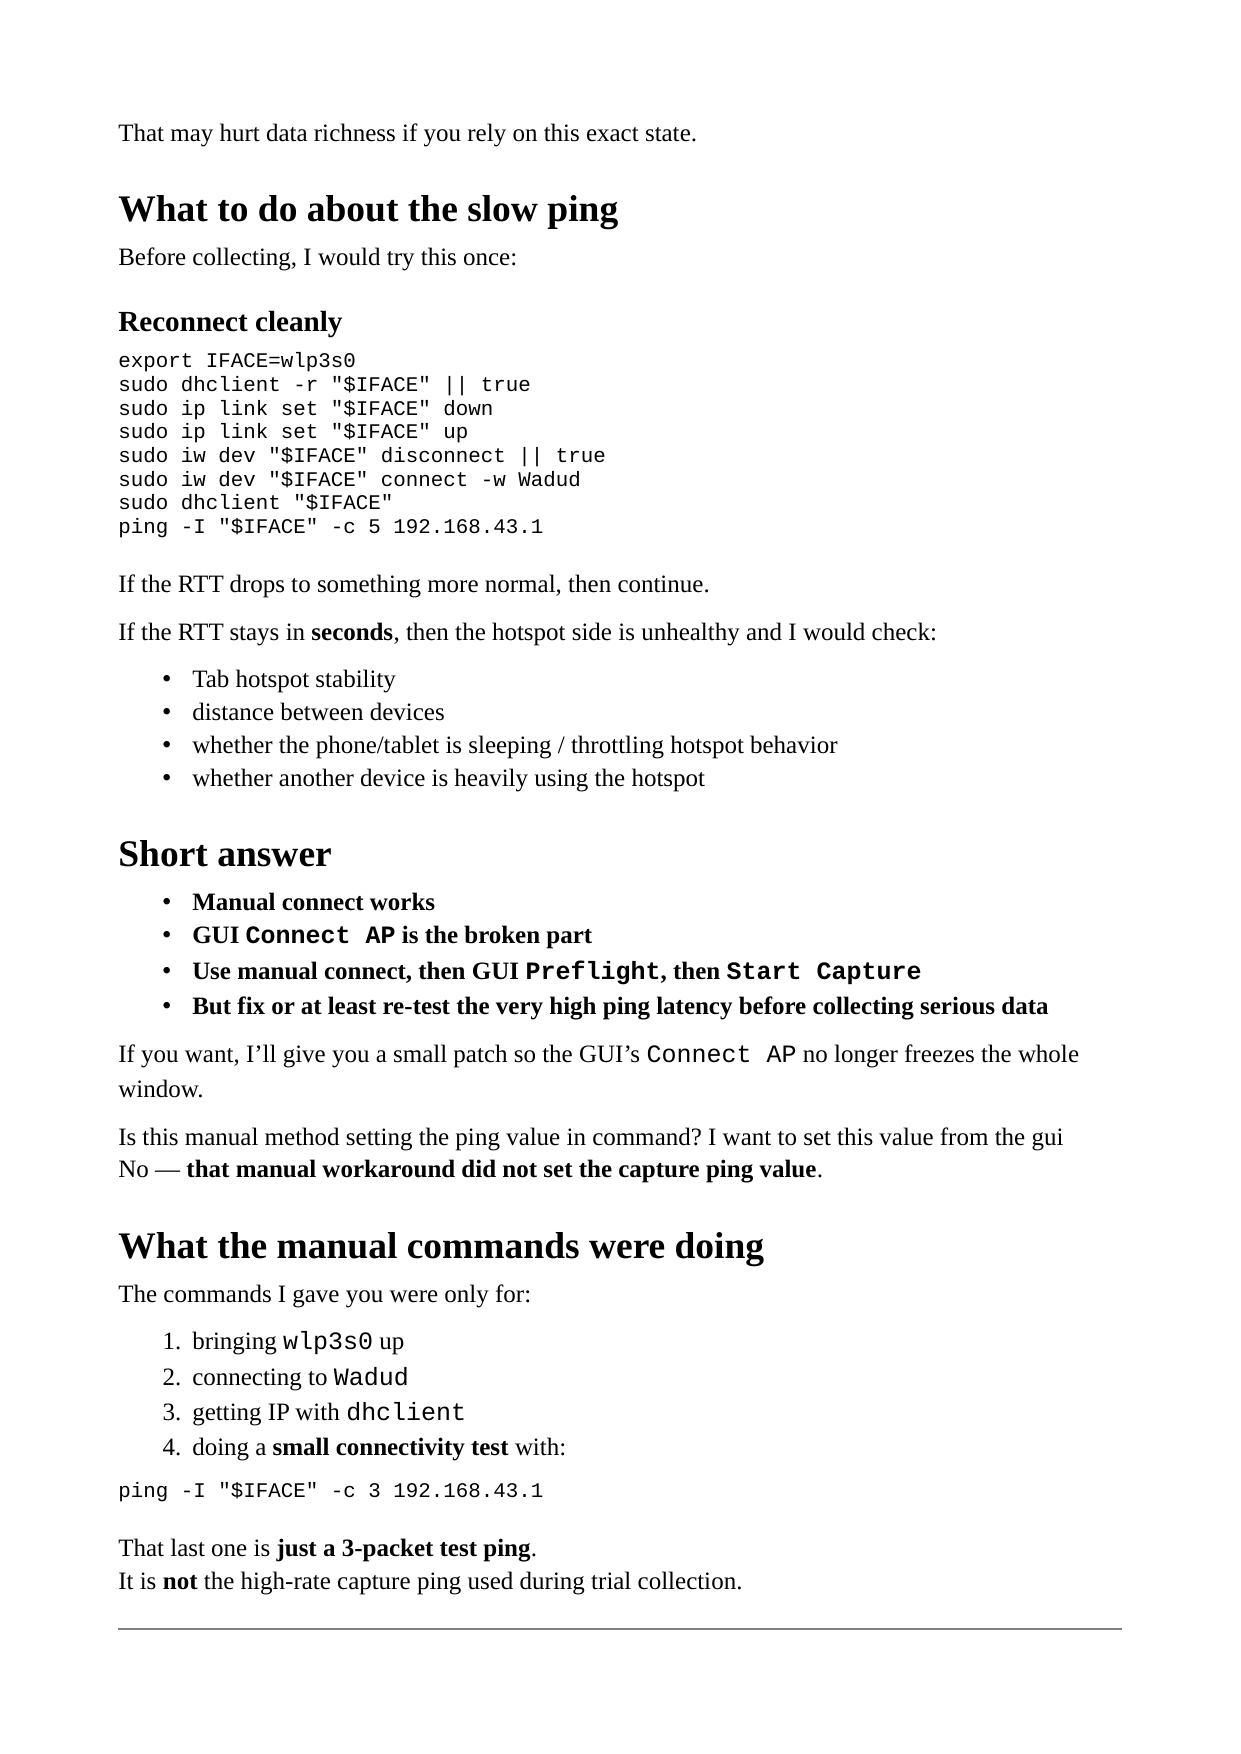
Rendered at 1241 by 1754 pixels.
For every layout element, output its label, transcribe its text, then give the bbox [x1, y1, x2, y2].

list doing a small connectivity test with: [162, 1432, 1122, 1461]
text If the RTT stays in seconds, then the hotspot side is unhealthy and I would check: [118, 617, 1122, 645]
list bringing wlp3s0 up [162, 1326, 1122, 1357]
list But fix or at least re-test the very high ping latency before collecting serious data [162, 991, 1122, 1020]
text Is this manual method setting the ping value in command? I want to set this value from the gui [118, 1122, 1122, 1150]
text ping -I "$IFACE" -c 5 192.168.43.1 [118, 516, 1122, 539]
text If you want, I’ll give you a small patch so the GUI’s Connect AP no longer freezes the whole window. [118, 1039, 1122, 1103]
list Use manual connect, then GUI Preflight, then Start Capture [162, 956, 1122, 987]
list GUI Connect AP is the broken part [162, 920, 1122, 951]
subtitle Reconnect cleanly [118, 304, 1122, 338]
subtitle What the manual commands were doing [118, 1223, 1122, 1266]
text That may hurt data richness if you rely on this exact state. [118, 118, 1122, 147]
text Before collecting, I would try this once: [118, 242, 1122, 271]
list getting IP with dhclient [162, 1397, 1122, 1428]
list whether another device is heavily using the hotspot [162, 763, 1122, 792]
list connecting to Wadud [162, 1362, 1122, 1392]
text If the RTT drops to something more normal, then continue. [118, 569, 1122, 598]
text sudo iw dev "$IFACE" disconnect || true [118, 445, 1122, 469]
text sudo dhclient -r "$IFACE" || true [118, 374, 1122, 398]
text sudo ip link set "$IFACE" down [118, 398, 1122, 421]
list Manual connect works [162, 887, 1122, 916]
text sudo dhclient "$IFACE" [118, 492, 1122, 516]
subtitle Short answer [118, 832, 1122, 875]
text That last one is just a 3-packet test ping. It is not the high-rate capture ping used during trial collection. [118, 1533, 1122, 1595]
text The commands I gave you were only for: [118, 1279, 1122, 1307]
text sudo iw dev "$IFACE" connect -w Wadud [118, 469, 1122, 492]
list whether the phone/tablet is sleeping / throttling hotspot behavior [162, 730, 1122, 759]
text No — that manual workaround did not set the capture ping value. [118, 1154, 1122, 1183]
list distance between devices [162, 697, 1122, 726]
text ping -I "$IFACE" -c 3 192.168.43.1 [118, 1480, 1122, 1504]
text export IFACE=wlp3s0 [118, 350, 1122, 374]
list Tab hotspot stability [162, 664, 1122, 693]
subtitle What to do about the slow ping [118, 187, 1122, 230]
text sudo ip link set "$IFACE" up [118, 421, 1122, 445]
